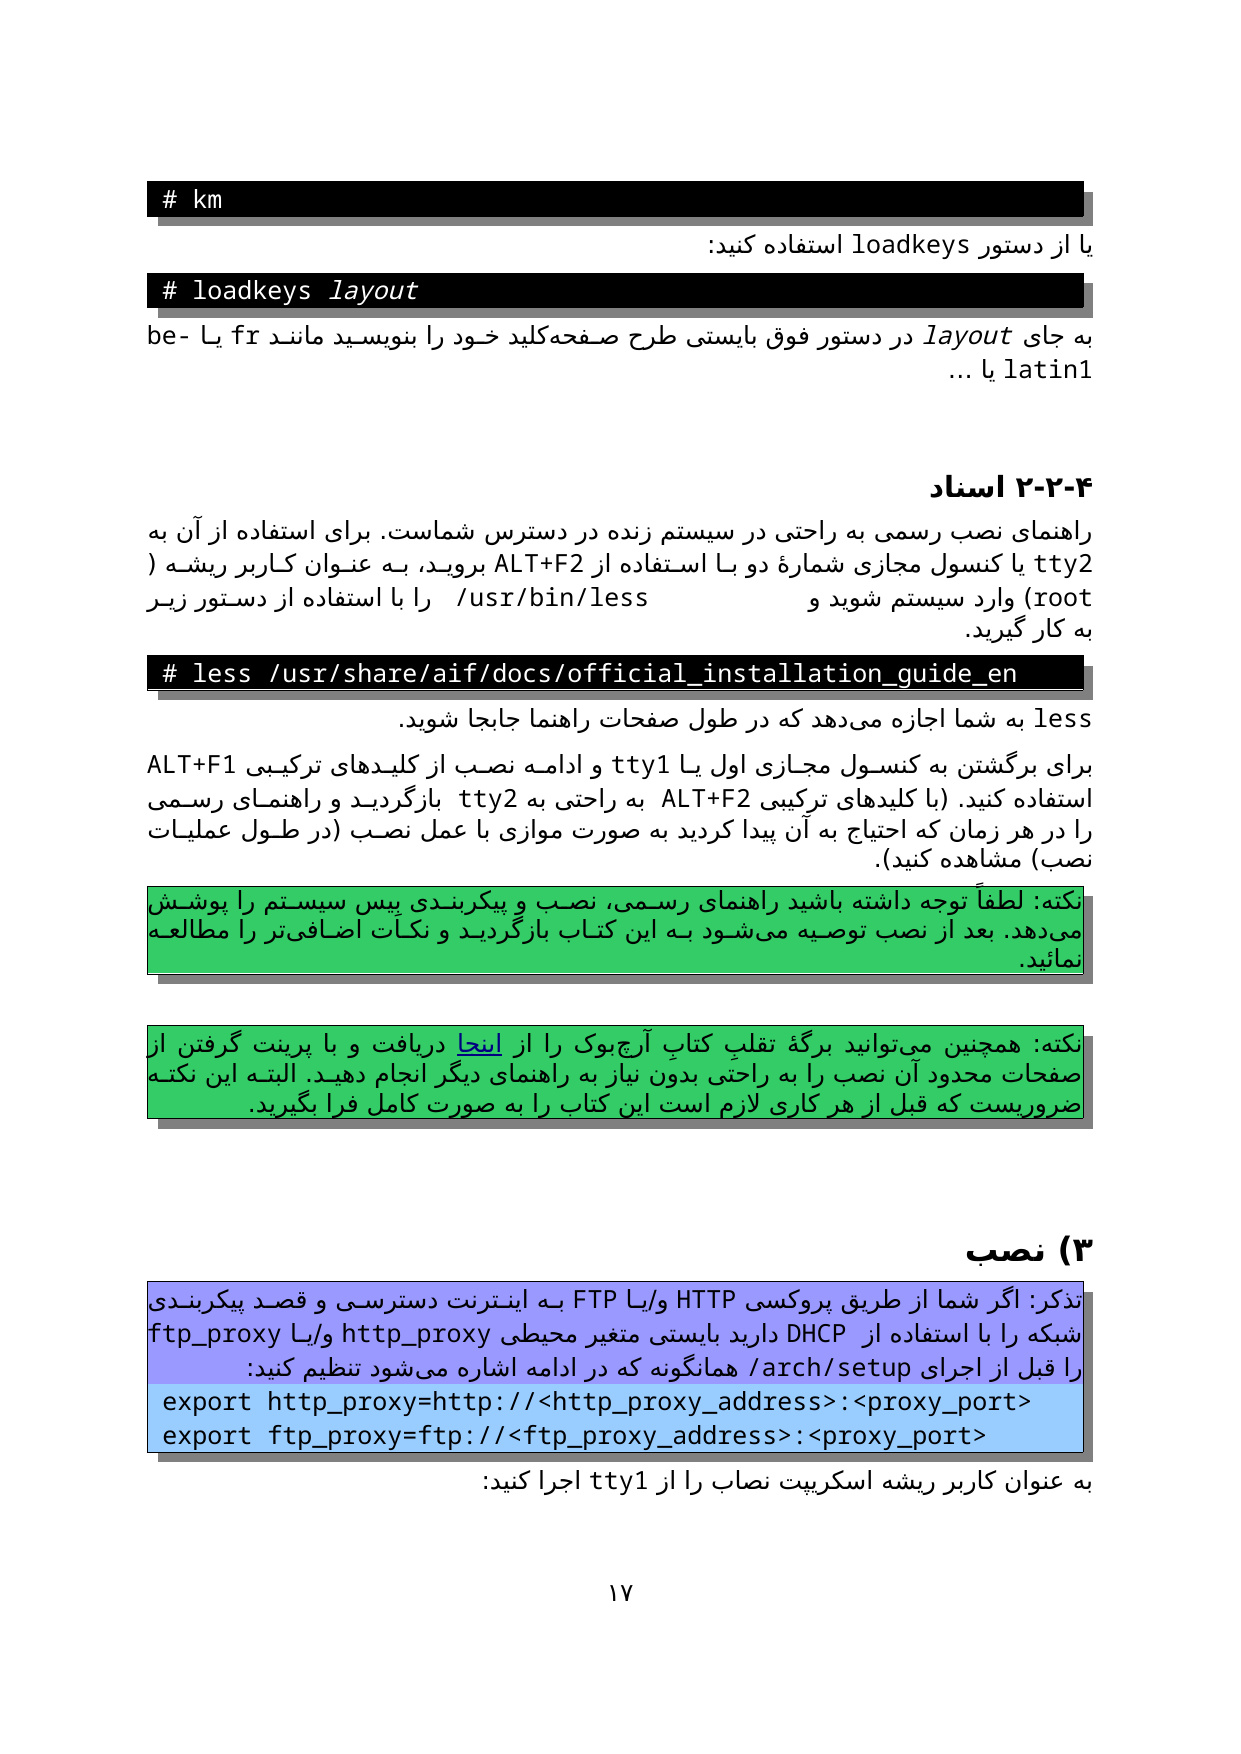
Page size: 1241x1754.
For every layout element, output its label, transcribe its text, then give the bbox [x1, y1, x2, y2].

subtitle ۲-۲-۴ اسناد [147, 470, 1093, 504]
text less به شما اجازه‌ می‌دهد که در طول صفحات راهنما جابجا شوید. [147, 700, 1093, 734]
text به عنوان کاربر ریشه اسکریپت نصاب را از tty1 اجرا کنید: [147, 1462, 1093, 1497]
text یا از دستور loadkeys استفاده کنید: [147, 226, 1093, 260]
text به جای layout در دستور فوق بایستی طرح صفحه‌کلید خود را بنویسید مانند fr یا be-latin1 یا … [147, 318, 1093, 386]
text برای برگشتن به کنسول مجازی اول یا tty1 و ادامه نصب از کلید‌های ترکیبی ALT+F1 استفاده کنید. (با کلید‌های ترکیبی ALT+F2 به راحتی به tty2 بازگردید و راهنمای رسمی را در هر زمان که احتیاج به آن پیدا کردید به صورت موازی با عمل نصب (در طول عملیات نصب) مشاهده کنید). [147, 747, 1093, 873]
subtitle ۳) نصب [147, 1230, 1093, 1269]
text راهنمای نصب رسمی به راحتی در سیستم زنده در دسترس شماست. برای استفاده از آن به tty2 یا کنسول مجازی شمارهٔ دو با استفاده از ALT+F2 بروید، به عنوان کاربر ریشه (root) وارد سیستم شوید و ‎/usr/bin/less را با استفاده از دستور زیر به کار گیرید. [147, 516, 1093, 643]
